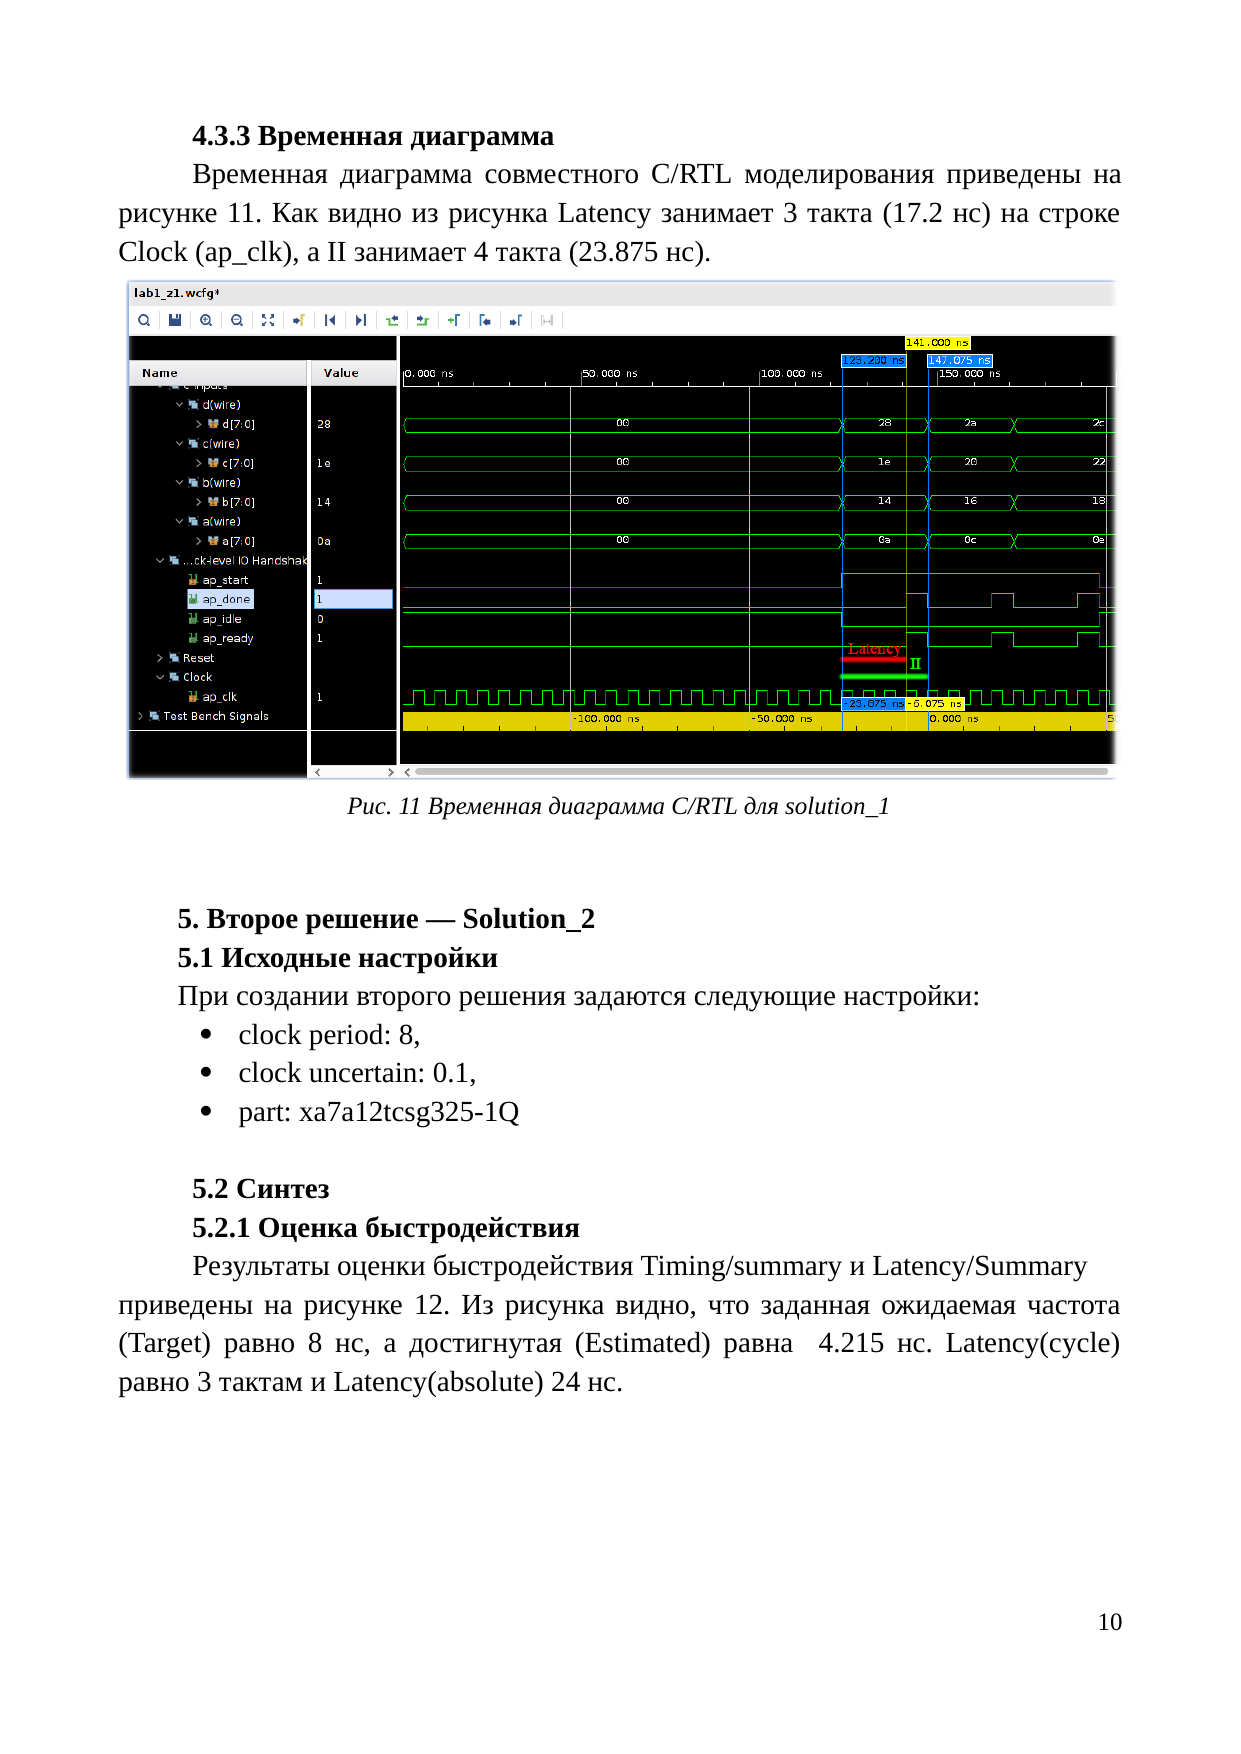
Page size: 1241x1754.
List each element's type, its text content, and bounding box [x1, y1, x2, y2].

text Результаты оценки быстродействия Timing/summary и Latency/Summary [118, 1248, 1122, 1282]
list clock uncertain: 0.1, [201, 1056, 1122, 1089]
list clock period: 8, [201, 1017, 1122, 1051]
list 5.2 Синтез [118, 1171, 1122, 1205]
text 4.3.3 Временная диаграмма [118, 118, 1122, 152]
text Временная диаграмма совместного C/RTL моделирования приведены на рисунке 11. Как видно из рисунка Latency занимает 3 такта (17.2 нс) на строке Clock (ap_clk), а II занимает 4 такта (23.875 нс). [118, 157, 1122, 267]
list 5.2.1 Оценка быстродействия [118, 1210, 1122, 1243]
text 5.1 Исходные настройки [177, 940, 1122, 973]
text 5. Второе решение — Solution_2 [177, 901, 1122, 935]
list part: xa7a12tcsg325-1Q [201, 1094, 1122, 1128]
text приведены на рисунке 12. Из рисунка видно, что заданная ожидаемая частота (Target) равно 8 нс, а достигнутая (Estimated) равна 4.215 нс. Latency(cycle) равно 3 тактам и Latency(absolute) 24 нс. [118, 1287, 1122, 1398]
text При создании второго решения задаются следующие настройки: [177, 978, 1122, 1012]
text Рис. 11 Временная диаграмма C/RTL для solution_1 [118, 787, 1122, 820]
picture [118, 272, 1123, 787]
